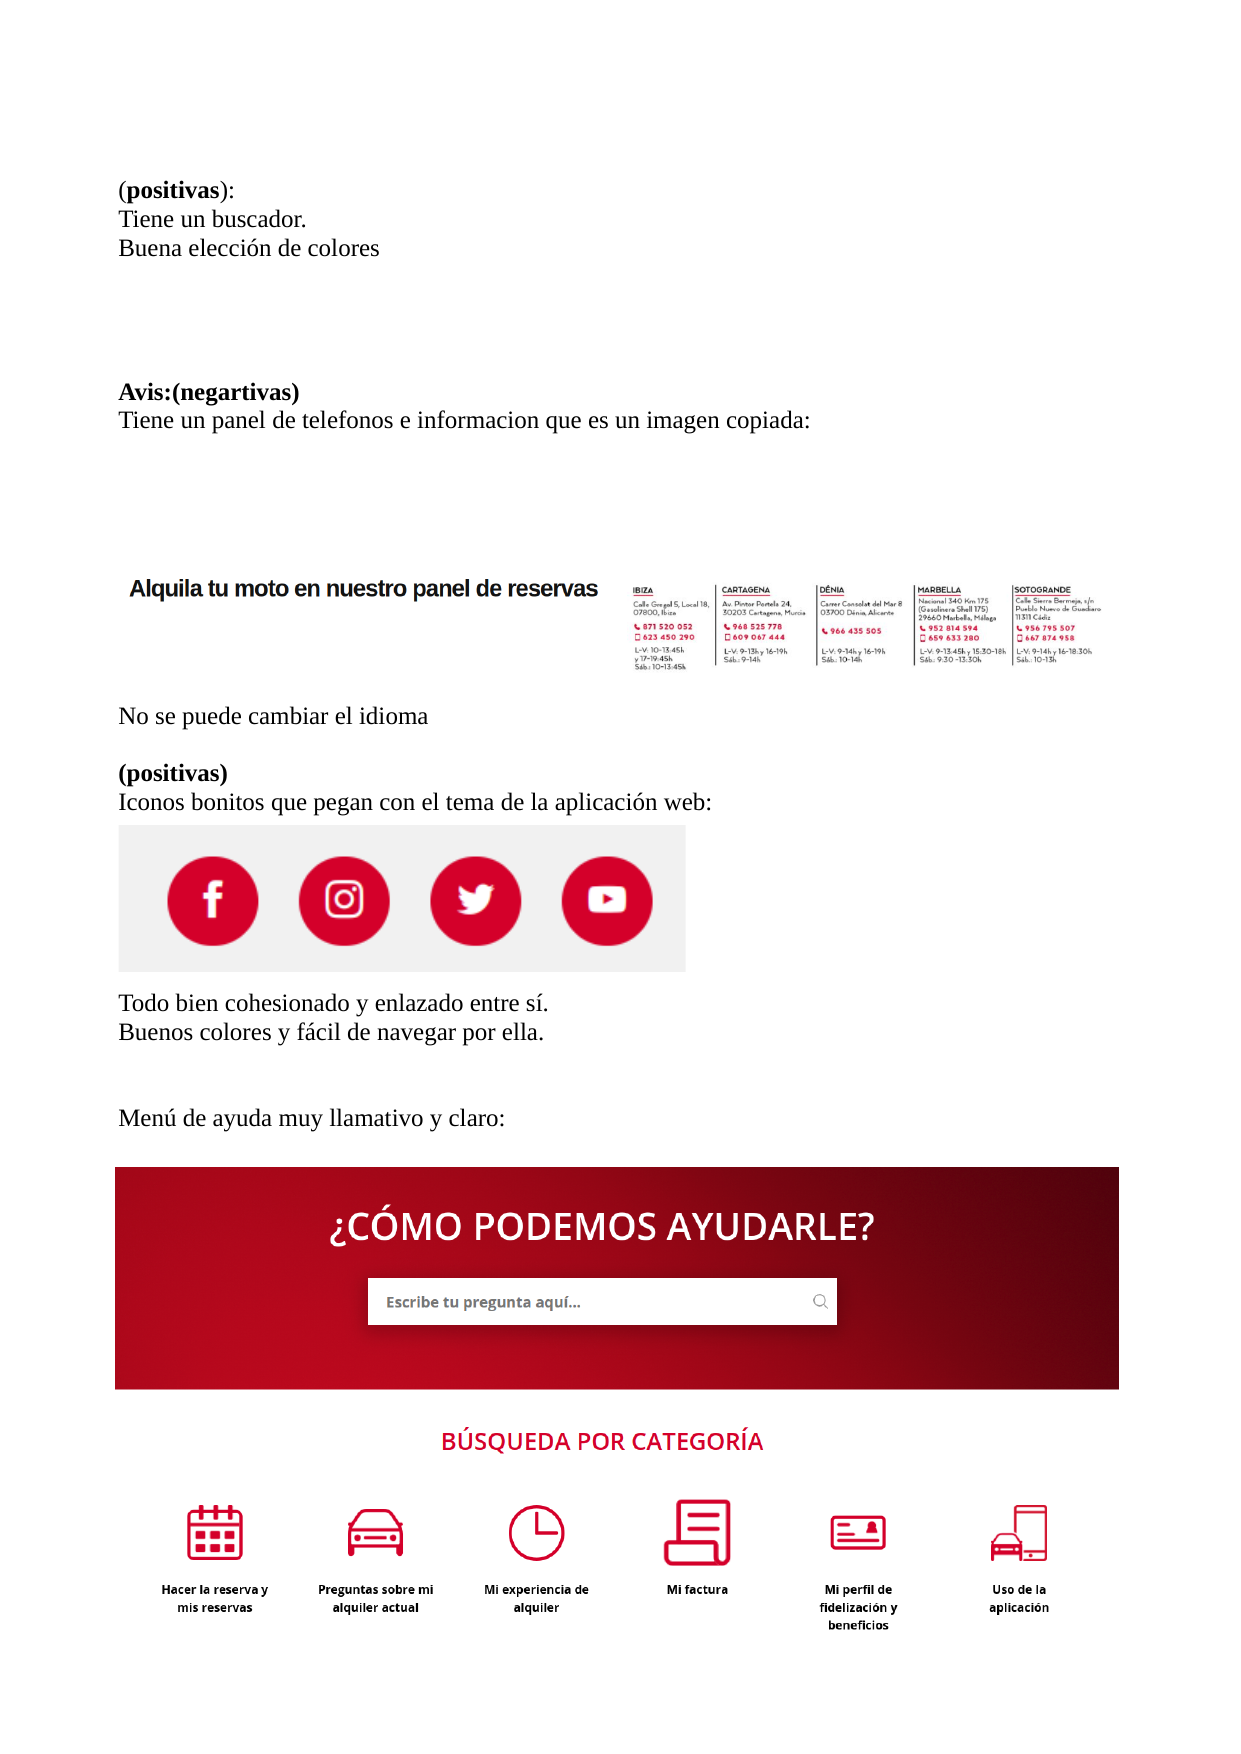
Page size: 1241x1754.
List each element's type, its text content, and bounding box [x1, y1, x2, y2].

text Menú de ayuda muy llamativo y claro: [118, 1103, 1122, 1132]
text (positivas) [118, 758, 1122, 787]
text Buena elección de colores [118, 233, 1122, 262]
text Buenos colores y fácil de navegar por ella. [118, 1017, 1122, 1046]
picture [118, 825, 686, 972]
text Todo bien cohesionado y enlazado entre sí. [118, 988, 1122, 1017]
text No se puede cambiar el idioma [118, 701, 1122, 729]
picture [118, 536, 1123, 701]
text (positivas): [118, 176, 1122, 204]
text Tiene un buscador. [118, 204, 1122, 233]
text Tiene un panel de telefonos e informacion que es un imagen copiada: [118, 406, 1122, 434]
text [118, 521, 1122, 536]
picture [115, 1167, 1119, 1656]
text Avis:(negartivas) [118, 377, 1122, 406]
text Iconos bonitos que pegan con el tema de la aplicación web: [118, 787, 1122, 816]
